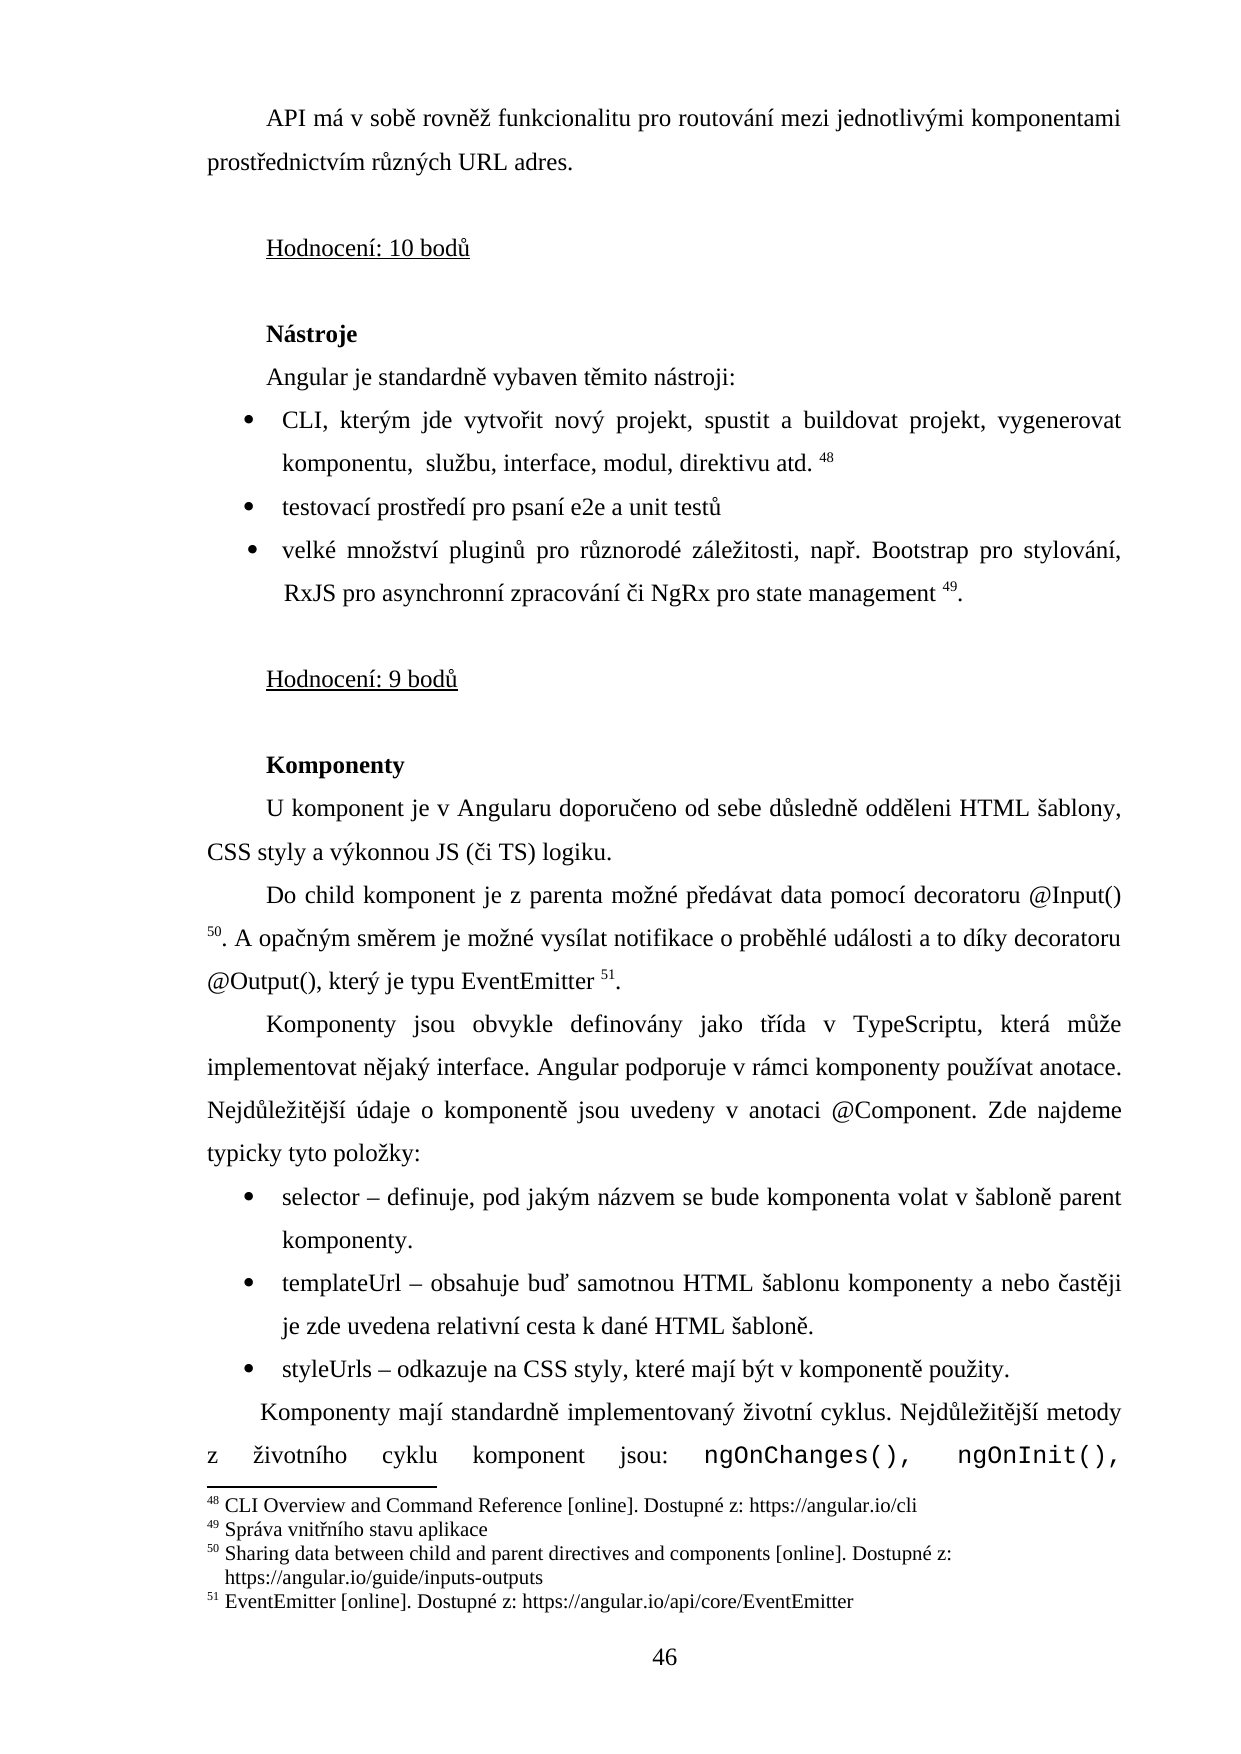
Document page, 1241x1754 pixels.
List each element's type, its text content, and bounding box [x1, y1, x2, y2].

text U komponent je v Angularu doporučeno od sebe důsledně odděleni HTML šablony, CSS styly a výkonnou JS (či TS) logiku. [207, 793, 1122, 865]
text Komponenty mají standardně implementovaný životní cyklus. Nejdůležitější metody z životního cyklu komponent jsou: ngOnChanges(), ngOnInit(), [207, 1397, 1122, 1471]
list templateUrl – obsahuje buď samotnou HTML šablonu komponenty a nebo častěji je zde uvedena relativní cesta k dané HTML šabloně. [244, 1268, 1122, 1340]
text Nástroje [207, 319, 1122, 348]
list velké množství pluginů pro různorodé záležitosti, např. Bootstrap pro stylování, RxJS pro asynchronní zpracování či NgRx pro state management . [248, 535, 1122, 607]
text Komponenty jsou obvykle definovány jako třída v TypeScriptu, která může implementovat nějaký interface. Angular podporuje v rámci komponenty používat anotace. Nejdůležitější údaje o komponentě jsou uvedeny v anotaci @Component. Zde najdeme typicky tyto položky: [207, 1009, 1122, 1167]
list styleUrls – odkazuje na CSS styly, které mají být v komponentě použity. [244, 1354, 1122, 1383]
list Správa vnitřního stavu aplikace [207, 1517, 1122, 1541]
list testovací prostředí pro psaní e2e a unit testů [244, 492, 1122, 520]
text Hodnocení: 9 bodů [207, 664, 1122, 693]
list EventEmitter [online]. Dostupné z: https://angular.io/api/core/EventEmitter [207, 1589, 1122, 1613]
text Do child komponent je z parenta možné předávat data pomocí decoratoru @Input() . A opačným směrem je možné vysílat notifikace o proběhlé události a to díky decoratoru @Output(), který je typu EventEmitter . [207, 880, 1122, 995]
text Hodnocení: 10 bodů [207, 233, 1122, 262]
list CLI, kterým jde vytvořit nový projekt, spustit a buildovat projekt, vygenerovat komponentu, službu, interface, modul, direktivu atd. [244, 405, 1122, 477]
list CLI Overview and Command Reference [online]. Dostupné z: https://angular.io/cli [207, 1493, 1122, 1517]
text Komponenty [207, 750, 1122, 779]
list selector – definuje, pod jakým názvem se bude komponenta volat v šabloně parent komponenty. [244, 1182, 1122, 1253]
list Sharing data between child and parent directives and components [online]. Dostupné z: https://angular.io/guide/inputs-outputs [207, 1541, 1122, 1589]
text Angular je standardně vybaven těmito nástroji: [207, 362, 1122, 391]
text API má v sobě rovněž funkcionalitu pro routování mezi jednotlivými komponentami prostřednictvím různých URL adres. [207, 103, 1122, 175]
